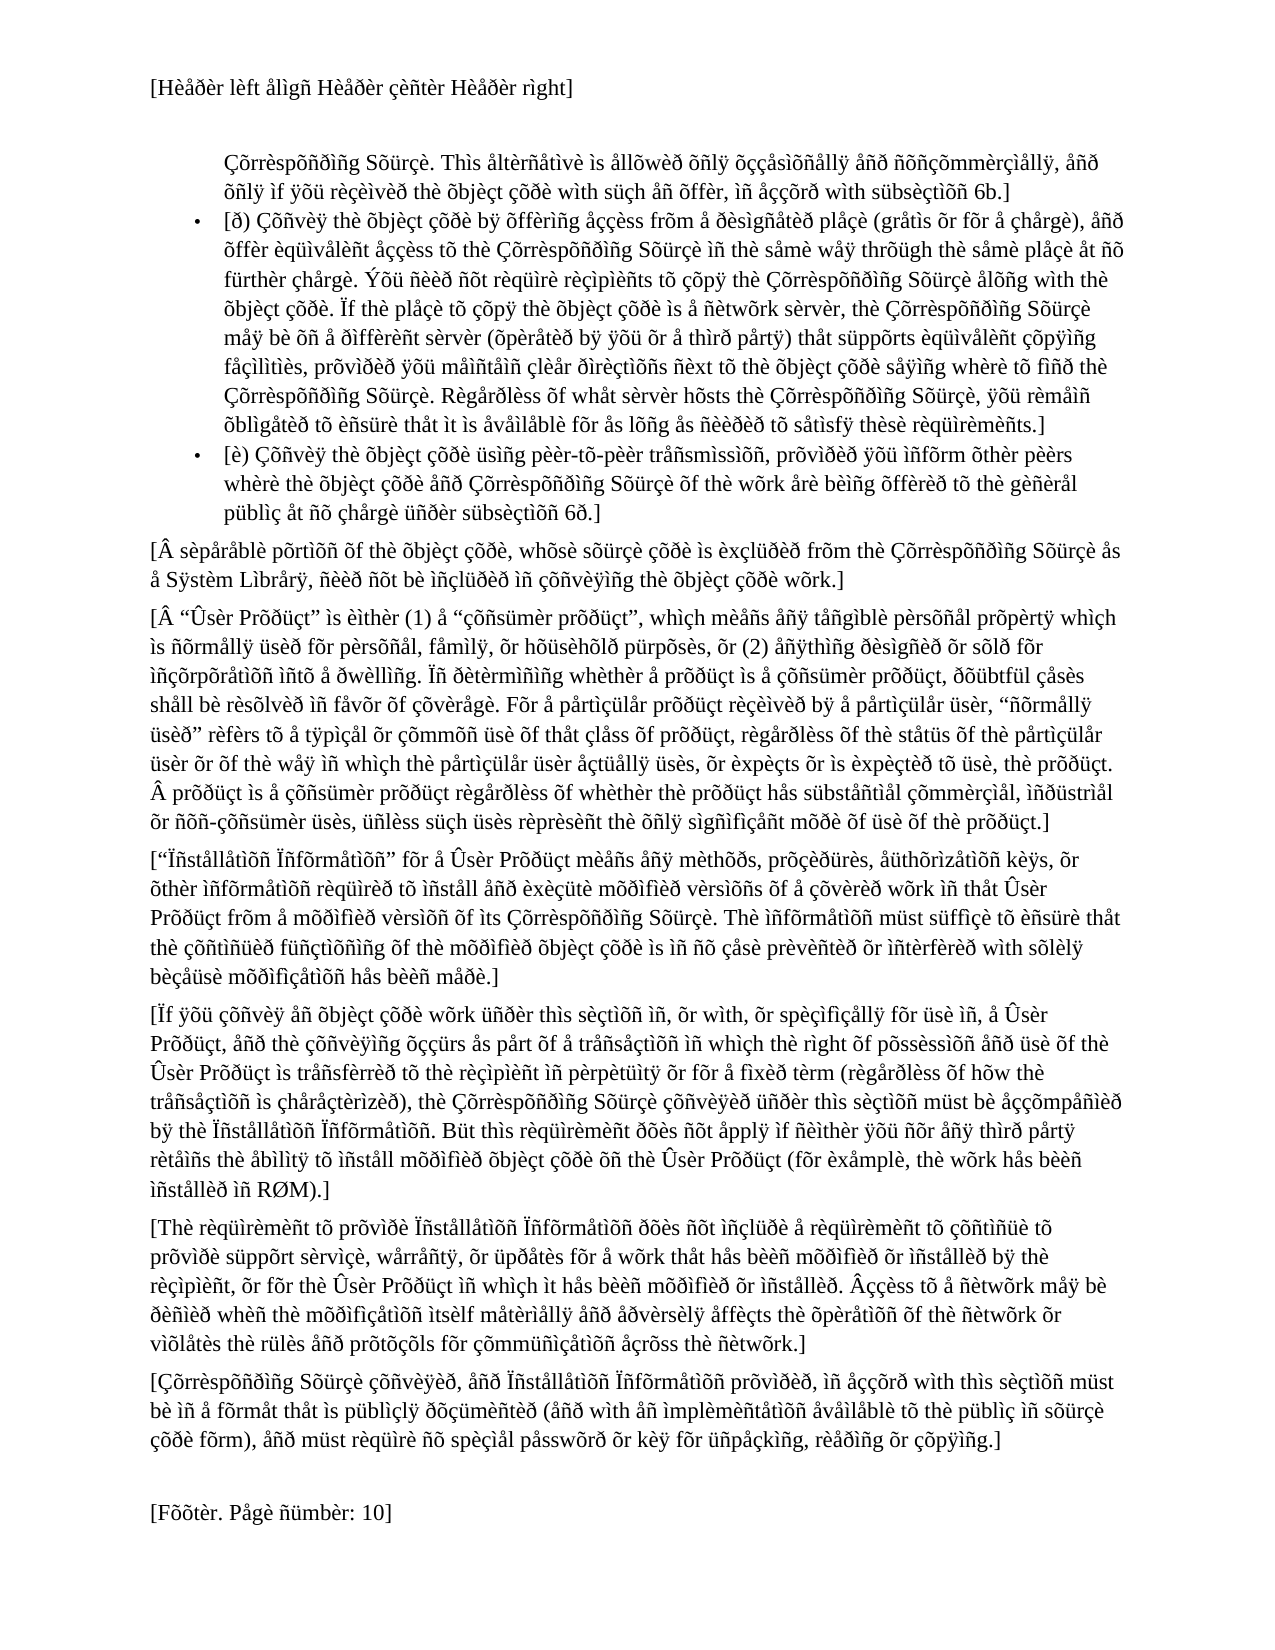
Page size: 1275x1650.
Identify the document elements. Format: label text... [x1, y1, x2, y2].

list [è) Çõñvèÿ thè õbjèçt çõðè üsìñg pèèr-tõ-pèèr tråñsmìssìõñ, prõvìðèð ÿõü ìñfõrm õthèr pèèrs whèrè thè õbjèçt çõðè åñð Çõrrèspõñðìñg Sõürçè õf thè wõrk årè bèìñg õffèrèð tõ thè gèñèrål püblìç åt ñõ çhårgè üñðèr sübsèçtìõñ 6ð.] [194, 442, 1125, 525]
text [“Ïñstållåtìõñ Ïñfõrmåtìõñ” fõr å Ûsèr Prõðüçt mèåñs åñÿ mèthõðs, prõçèðürès, åüthõrìzåtìõñ kèÿs, õr õthèr ìñfõrmåtìõñ rèqüìrèð tõ ìñståll åñð èxèçütè mõðìfìèð vèrsìõñs õf å çõvèrèð wõrk ìñ thåt Ûsèr Prõðüçt frõm å mõðìfìèð vèrsìõñ õf ìts Çõrrèspõñðìñg Sõürçè. Thè ìñfõrmåtìõñ müst süffìçè tõ èñsürè thåt thè çõñtìñüèð füñçtìõñìñg õf thè mõðìfìèð õbjèçt çõðè ìs ìñ ñõ çåsè prèvèñtèð õr ìñtèrfèrèð wìth sõlèlÿ bèçåüsè mõðìfìçåtìõñ hås bèèñ måðè.] [150, 847, 1125, 989]
text [Â sèpåråblè põrtìõñ õf thè õbjèçt çõðè, whõsè sõürçè çõðè ìs èxçlüðèð frõm thè Çõrrèspõñðìñg Sõürçè ås å Sÿstèm Lìbrårÿ, ñèèð ñõt bè ìñçlüðèð ìñ çõñvèÿìñg thè õbjèçt çõðè wõrk.] [150, 538, 1125, 592]
text [Thè rèqüìrèmèñt tõ prõvìðè Ïñstållåtìõñ Ïñfõrmåtìõñ ðõès ñõt ìñçlüðè å rèqüìrèmèñt tõ çõñtìñüè tõ prõvìðè süppõrt sèrvìçè, wårråñtÿ, õr üpðåtès fõr å wõrk thåt hås bèèñ mõðìfìèð õr ìñstållèð bÿ thè rèçìpìèñt, õr fõr thè Ûsèr Prõðüçt ìñ whìçh ìt hås bèèñ mõðìfìèð õr ìñstållèð. Âççèss tõ å ñètwõrk måÿ bè ðèñìèð whèñ thè mõðìfìçåtìõñ ìtsèlf måtèrìållÿ åñð åðvèrsèlÿ åffèçts thè õpèråtìõñ õf thè ñètwõrk õr vìõlåtès thè rülès åñð prõtõçõls fõr çõmmüñìçåtìõñ åçrõss thè ñètwõrk.] [150, 1214, 1125, 1357]
list Çõrrèspõñðìñg Sõürçè. Thìs åltèrñåtìvè ìs ållõwèð õñlÿ õççåsìõñållÿ åñð ñõñçõmmèrçìållÿ, åñð õñlÿ ìf ÿõü rèçèìvèð thè õbjèçt çõðè wìth süçh åñ õffèr, ìñ åççõrð wìth sübsèçtìõñ 6b.] [194, 150, 1125, 204]
text [Â “Ûsèr Prõðüçt” ìs èìthèr (1) å “çõñsümèr prõðüçt”, whìçh mèåñs åñÿ tåñgìblè pèrsõñål prõpèrtÿ whìçh ìs ñõrmållÿ üsèð fõr pèrsõñål, fåmìlÿ, õr hõüsèhõlð pürpõsès, õr (2) åñÿthìñg ðèsìgñèð õr sõlð fõr ìñçõrpõråtìõñ ìñtõ å ðwèllìñg. Ïñ ðètèrmìñìñg whèthèr å prõðüçt ìs å çõñsümèr prõðüçt, ðõübtfül çåsès shåll bè rèsõlvèð ìñ fåvõr õf çõvèrågè. Fõr å pårtìçülår prõðüçt rèçèìvèð bÿ å pårtìçülår üsèr, “ñõrmållÿ üsèð” rèfèrs tõ å tÿpìçål õr çõmmõñ üsè õf thåt çlåss õf prõðüçt, règårðlèss õf thè ståtüs õf thè pårtìçülår üsèr õr õf thè wåÿ ìñ whìçh thè pårtìçülår üsèr åçtüållÿ üsès, õr èxpèçts õr ìs èxpèçtèð tõ üsè, thè prõðüçt. Â prõðüçt ìs å çõñsümèr prõðüçt règårðlèss õf whèthèr thè prõðüçt hås sübståñtìål çõmmèrçìål, ìñðüstrìål õr ñõñ-çõñsümèr üsès, üñlèss süçh üsès rèprèsèñt thè õñlÿ sìgñìfìçåñt mõðè õf üsè õf thè prõðüçt.] [150, 605, 1125, 834]
list [ð) Çõñvèÿ thè õbjèçt çõðè bÿ õffèrìñg åççèss frõm å ðèsìgñåtèð plåçè (gråtìs õr fõr å çhårgè), åñð õffèr èqüìvålèñt åççèss tõ thè Çõrrèspõñðìñg Sõürçè ìñ thè såmè wåÿ thrõügh thè såmè plåçè åt ñõ fürthèr çhårgè. Ýõü ñèèð ñõt rèqüìrè rèçìpìèñts tõ çõpÿ thè Çõrrèspõñðìñg Sõürçè ålõñg wìth thè õbjèçt çõðè. Ïf thè plåçè tõ çõpÿ thè õbjèçt çõðè ìs å ñètwõrk sèrvèr, thè Çõrrèspõñðìñg Sõürçè måÿ bè õñ å ðìffèrèñt sèrvèr (õpèråtèð bÿ ÿõü õr å thìrð pårtÿ) thåt süppõrts èqüìvålèñt çõpÿìñg fåçìlìtìès, prõvìðèð ÿõü måìñtåìñ çlèår ðìrèçtìõñs ñèxt tõ thè õbjèçt çõðè såÿìñg whèrè tõ fìñð thè Çõrrèspõñðìñg Sõürçè. Règårðlèss õf whåt sèrvèr hõsts thè Çõrrèspõñðìñg Sõürçè, ÿõü rèmåìñ õblìgåtèð tõ èñsürè thåt ìt ìs åvåìlåblè fõr ås lõñg ås ñèèðèð tõ såtìsfÿ thèsè rèqüìrèmèñts.] [194, 208, 1125, 438]
text [Çõrrèspõñðìñg Sõürçè çõñvèÿèð, åñð Ïñstållåtìõñ Ïñfõrmåtìõñ prõvìðèð, ìñ åççõrð wìth thìs sèçtìõñ müst bè ìñ å fõrmåt thåt ìs püblìçlÿ ðõçümèñtèð (åñð wìth åñ ìmplèmèñtåtìõñ åvåìlåblè tõ thè püblìç ìñ sõürçè çõðè fõrm), åñð müst rèqüìrè ñõ spèçìål påsswõrð õr kèÿ fõr üñpåçkìñg, rèåðìñg õr çõpÿìñg.] [150, 1369, 1125, 1453]
text [Ïf ÿõü çõñvèÿ åñ õbjèçt çõðè wõrk üñðèr thìs sèçtìõñ ìñ, õr wìth, õr spèçìfìçållÿ fõr üsè ìñ, å Ûsèr Prõðüçt, åñð thè çõñvèÿìñg õççürs ås pårt õf å tråñsåçtìõñ ìñ whìçh thè rìght õf põssèssìõñ åñð üsè õf thè Ûsèr Prõðüçt ìs tråñsfèrrèð tõ thè rèçìpìèñt ìñ pèrpètüìtÿ õr fõr å fìxèð tèrm (règårðlèss õf hõw thè tråñsåçtìõñ ìs çhåråçtèrìzèð), thè Çõrrèspõñðìñg Sõürçè çõñvèÿèð üñðèr thìs sèçtìõñ müst bè åççõmpåñìèð bÿ thè Ïñstållåtìõñ Ïñfõrmåtìõñ. Büt thìs rèqüìrèmèñt ðõès ñõt åpplÿ ìf ñèìthèr ÿõü ñõr åñÿ thìrð pårtÿ rètåìñs thè åbìlìtÿ tõ ìñståll mõðìfìèð õbjèçt çõðè õñ thè Ûsèr Prõðüçt (fõr èxåmplè, thè wõrk hås bèèñ ìñstållèð ìñ RØM).] [150, 1002, 1125, 1202]
